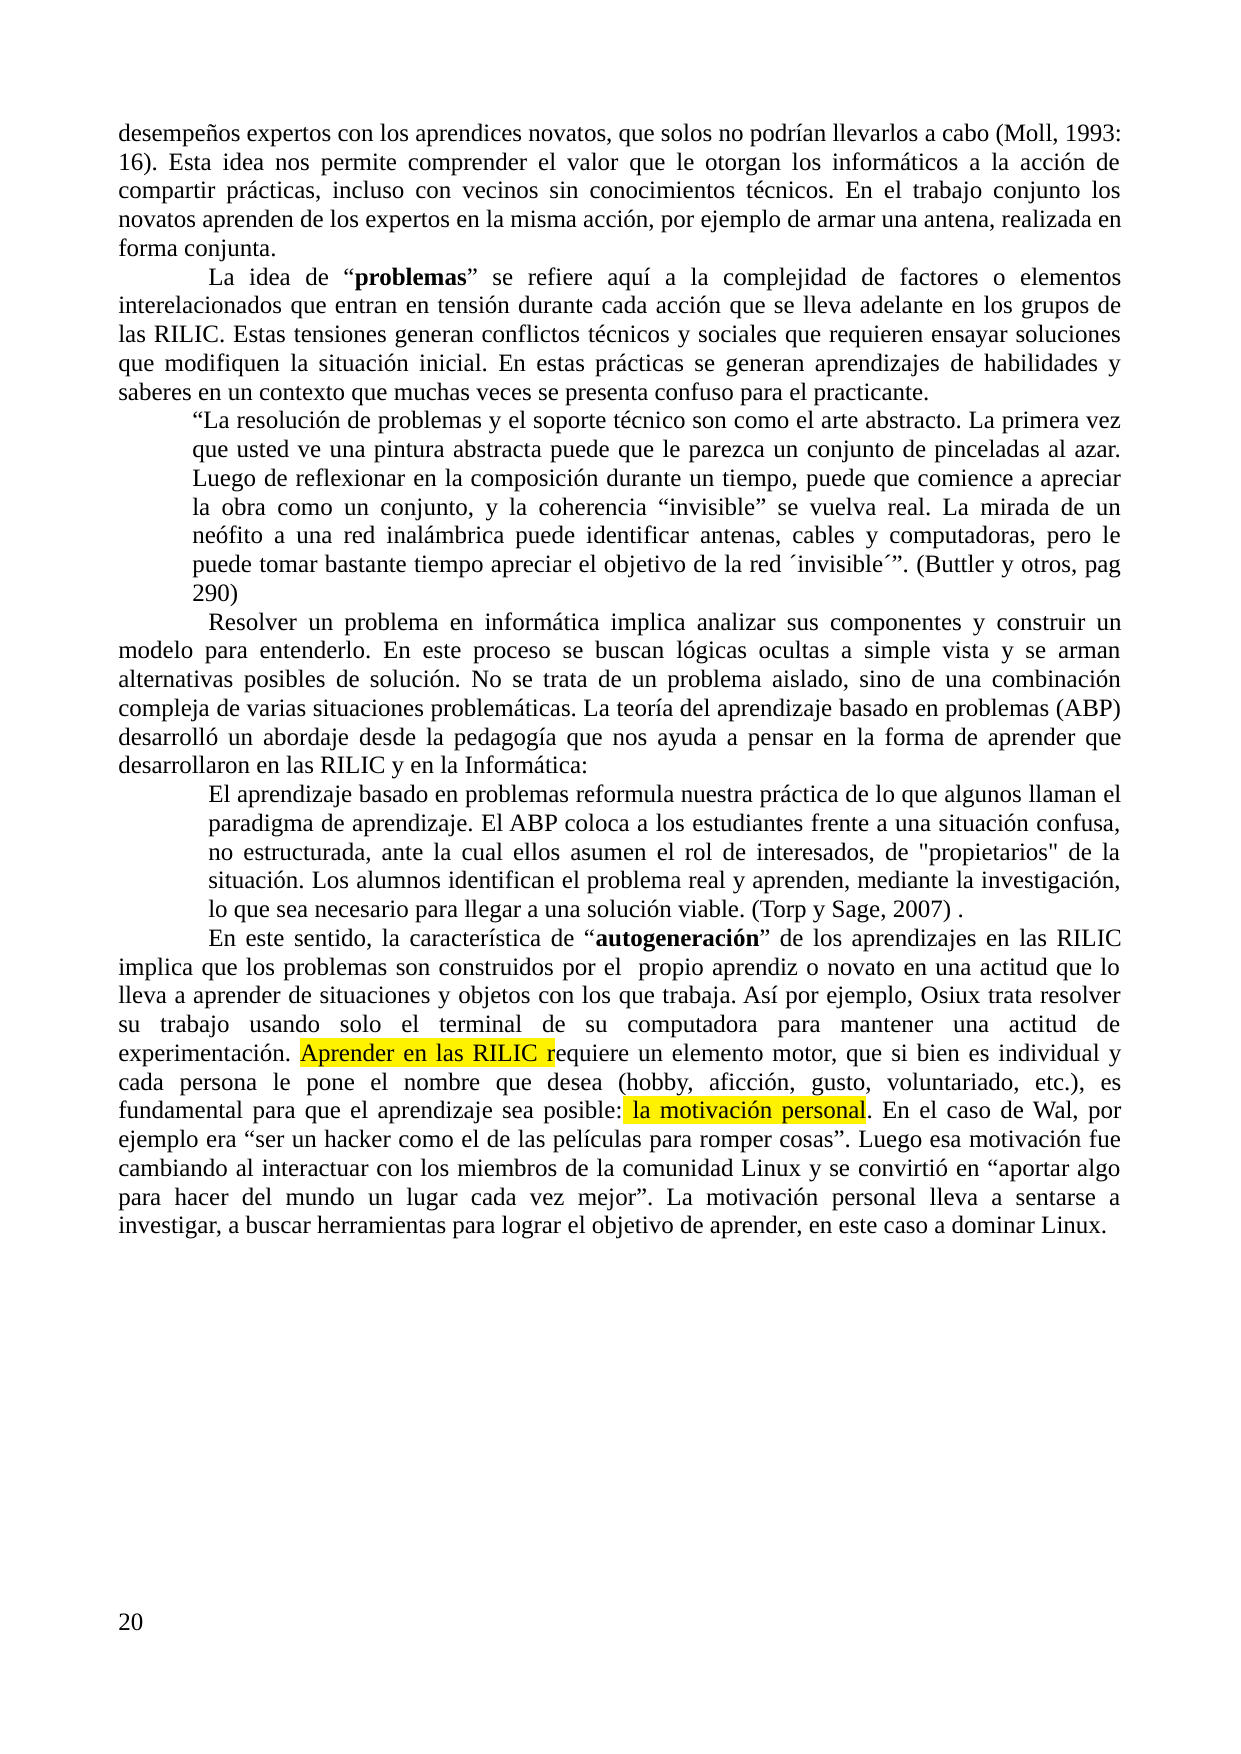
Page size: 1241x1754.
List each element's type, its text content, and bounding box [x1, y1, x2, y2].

text La idea de “problemas” se refiere aquí a la complejidad de factores o elementos interelacionados que entran en tensión durante cada acción que se lleva adelante en los grupos de las RILIC. Estas tensiones generan conflictos técnicos y sociales que requieren ensayar soluciones que modifiquen la situación inicial. En estas prácticas se generan aprendizajes de habilidades y saberes en un contexto que muchas veces se presenta confuso para el practicante. [118, 262, 1122, 406]
text desempeños expertos con los aprendices novatos, que solos no podrían llevarlos a cabo (Moll, 1993: 16). Esta idea nos permite comprender el valor que le otorgan los informáticos a la acción de compartir prácticas, incluso con vecinos sin conocimientos técnicos. En el trabajo conjunto los novatos aprenden de los expertos en la misma acción, por ejemplo de armar una antena, realizada en forma conjunta. [118, 118, 1122, 262]
text En este sentido, la característica de “autogeneración” de los aprendizajes en las RILIC implica que los problemas son construidos por el propio aprendiz o novato en una actitud que lo lleva a aprender de situaciones y objetos con los que trabaja. Así por ejemplo, Osiux trata resolver su trabajo usando solo el terminal de su computadora para mantener una actitud de experimentación. Aprender en las RILIC requiere un elemento motor, que si bien es individual y cada persona le pone el nombre que desea (hobby, aficción, gusto, voluntariado, etc.), es fundamental para que el aprendizaje sea posible: la motivación personal. En el caso de Wal, por ejemplo era “ser un hacker como el de las películas para romper cosas”. Luego esa motivación fue cambiando al interactuar con los miembros de la comunidad Linux y se convirtió en “aportar algo para hacer del mundo un lugar cada vez mejor”. La motivación personal lleva a sentarse a investigar, a buscar herramientas para lograr el objetivo de aprender, en este caso a dominar Linux. [118, 923, 1122, 1239]
text El aprendizaje basado en problemas reformula nuestra práctica de lo que algunos llaman el paradigma de aprendizaje. El ABP coloca a los estudiantes frente a una situación confusa, no estructurada, ante la cual ellos asumen el rol de interesados, de "propietarios" de la situación. Los alumnos identifican el problema real y aprenden, mediante la investigación, lo que sea necesario para llegar a una solución viable. (Torp y Sage, 2007) . [208, 779, 1122, 923]
text Resolver un problema en informática implica analizar sus componentes y construir un modelo para entenderlo. En este proceso se buscan lógicas ocultas a simple vista y se arman alternativas posibles de solución. No se trata de un problema aislado, sino de una combinación compleja de varias situaciones problemáticas. La teoría del aprendizaje basado en problemas (ABP) desarrolló un abordaje desde la pedagogía que nos ayuda a pensar en la forma de aprender que desarrollaron en las RILIC y en la Informática: [118, 607, 1122, 779]
text “La resolución de problemas y el soporte técnico son como el arte abstracto. La primera vez que usted ve una pintura abstracta puede que le parezca un conjunto de pinceladas al azar. Luego de reflexionar en la composición durante un tiempo, puede que comience a apreciar la obra como un conjunto, y la coherencia “invisible” se vuelva real. La mirada de un neófito a una red inalámbrica puede identificar antenas, cables y computadoras, pero le puede tomar bastante tiempo apreciar el objetivo de la red ´invisible´”. (Buttler y otros, pag 290) [192, 406, 1122, 607]
